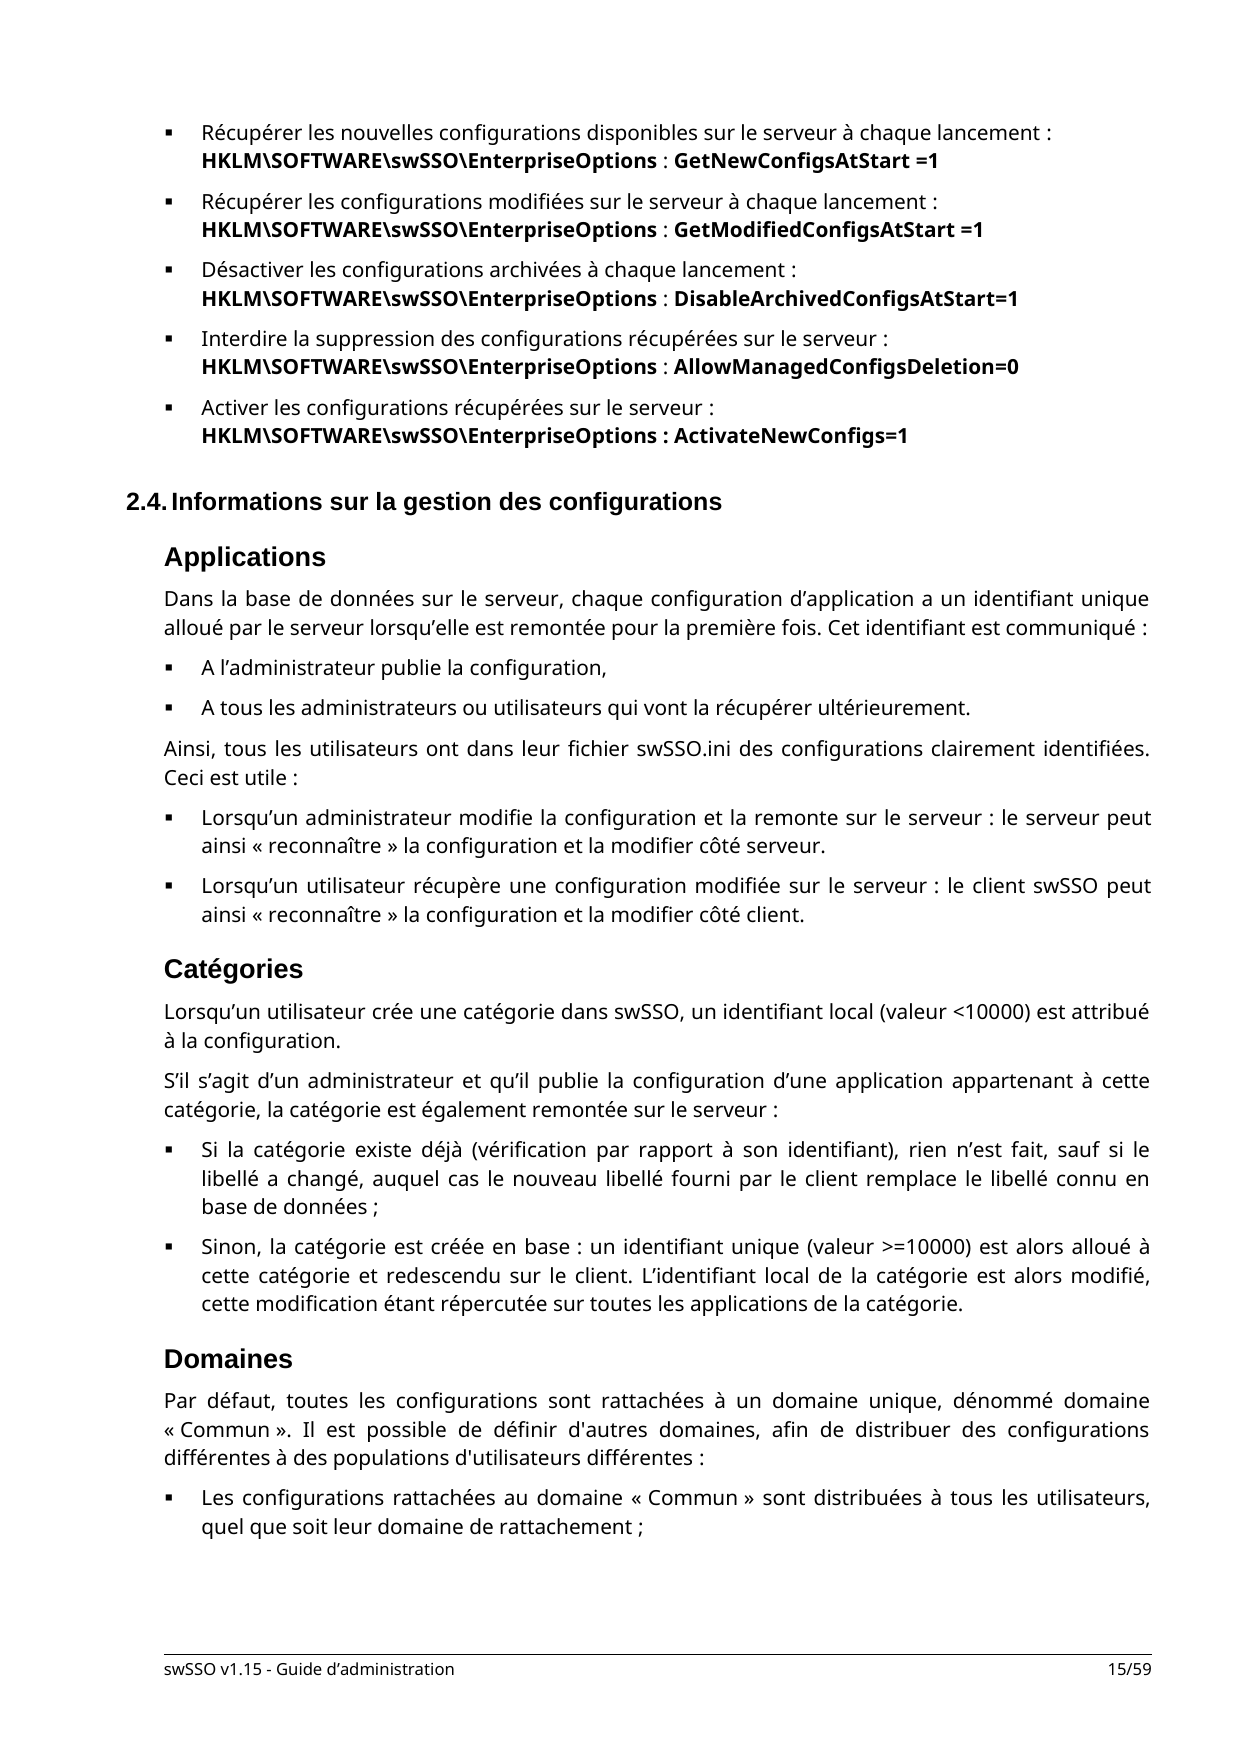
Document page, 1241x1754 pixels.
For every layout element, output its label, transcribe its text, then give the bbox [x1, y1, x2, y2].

subtitle Informations sur la gestion des configurations [126, 487, 1152, 516]
list Récupérer les configurations modifiées sur le serveur à chaque lancement : [164, 187, 1152, 215]
list Récupérer les nouvelles configurations disponibles sur le serveur à chaque lancement : [164, 118, 1152, 147]
list Sinon, la catégorie est créée en base : un identifiant unique (valeur >=10000) est alors alloué à cette catégorie et redescendu sur le client. L’identifiant local de la catégorie est alors modifié, cette modification étant répercutée sur toutes les applications de la catégorie. [164, 1232, 1152, 1318]
text S’il s’agit d’un administrateur et qu’il publie la configuration d’une application appartenant à cette catégorie, la catégorie est également remontée sur le serveur : [164, 1067, 1152, 1123]
subtitle Domaines [164, 1343, 1152, 1374]
text HKLM\SOFTWARE\swSSO\EnterpriseOptions : GetModifiedConfigsAtStart =1 [201, 215, 1152, 244]
text Lorsqu’un utilisateur crée une catégorie dans swSSO, un identifiant local (valeur <10000) est attribué à la configuration. [164, 997, 1152, 1054]
list A l’administrateur publie la configuration, [164, 653, 1152, 682]
text HKLM\SOFTWARE\swSSO\EnterpriseOptions : GetNewConfigsAtStart =1 [201, 147, 1152, 175]
text HKLM\SOFTWARE\swSSO\EnterpriseOptions : DisableArchivedConfigsAtStart=1 [201, 284, 1152, 312]
list Désactiver les configurations archivées à chaque lancement : [164, 255, 1152, 284]
text HKLM\SOFTWARE\swSSO\EnterpriseOptions : ActivateNewConfigs=1 [201, 421, 1152, 449]
list Lorsqu’un administrateur modifie la configuration et la remonte sur le serveur : le serveur peut ainsi « reconnaître » la configuration et la modifier côté serveur. [164, 803, 1152, 860]
text HKLM\SOFTWARE\swSSO\EnterpriseOptions : AllowManagedConfigsDeletion=0 [201, 352, 1152, 381]
list Interdire la suppression des configurations récupérées sur le serveur : [164, 324, 1152, 352]
subtitle Applications [164, 541, 1152, 572]
list Si la catégorie existe déjà (vérification par rapport à son identifiant), rien n’est fait, sauf si le libellé a changé, auquel cas le nouveau libellé fourni par le client remplace le libellé connu en base de données ; [164, 1135, 1152, 1221]
list Les configurations rattachées au domaine « Commun » sont distribuées à tous les utilisateurs, quel que soit leur domaine de rattachement ; [164, 1483, 1152, 1540]
text Par défaut, toutes les configurations sont rattachées à un domaine unique, dénommé domaine « Commun ». Il est possible de définir d'autres domaines, afin de distribuer des configurations différentes à des populations d'utilisateurs différentes : [164, 1386, 1152, 1472]
list Activer les configurations récupérées sur le serveur : [164, 393, 1152, 421]
subtitle Catégories [164, 953, 1152, 985]
list A tous les administrateurs ou utilisateurs qui vont la récupérer ultérieurement. [164, 693, 1152, 722]
text Dans la base de données sur le serveur, chaque configuration d’application a un identifiant unique alloué par le serveur lorsqu’elle est remontée pour la première fois. Cet identifiant est communiqué : [164, 584, 1152, 641]
text Ainsi, tous les utilisateurs ont dans leur fichier swSSO.ini des configurations clairement identifiées. Ceci est utile : [164, 734, 1152, 791]
list Lorsqu’un utilisateur récupère une configuration modifiée sur le serveur : le client swSSO peut ainsi « reconnaître » la configuration et la modifier côté client. [164, 872, 1152, 928]
